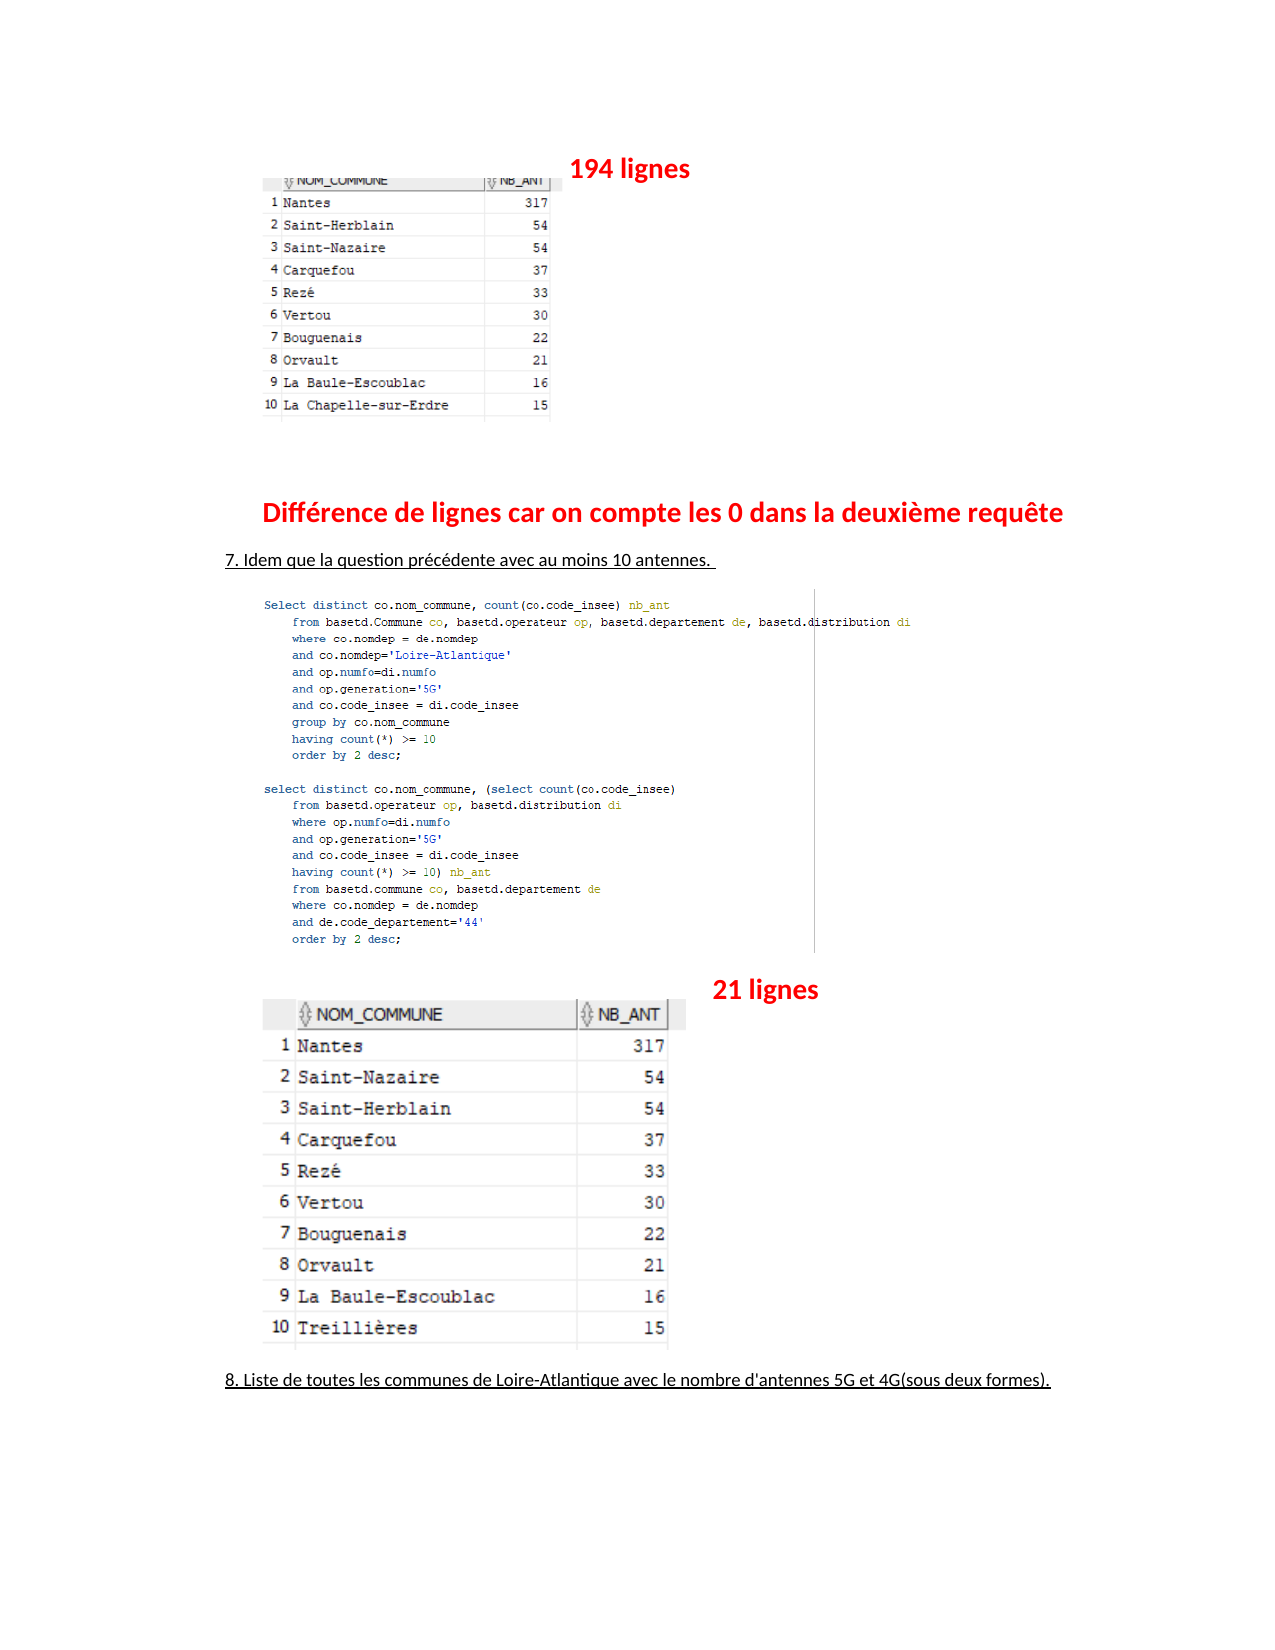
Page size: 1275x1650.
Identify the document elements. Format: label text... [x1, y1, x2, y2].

text 7. Idem que la question précédente avec au moins 10 antennes. [150, 549, 1125, 572]
list Différence de lignes car on compte les 0 dans la deuxième requête [262, 494, 1125, 530]
text 8. Liste de toutes les communes de Loire-Atlantique avec le nombre d'antennes 5G et 4G(sous deux formes). [150, 1368, 1125, 1391]
list 194 lignes [262, 150, 1125, 422]
list 21 lignes [262, 971, 1125, 1349]
